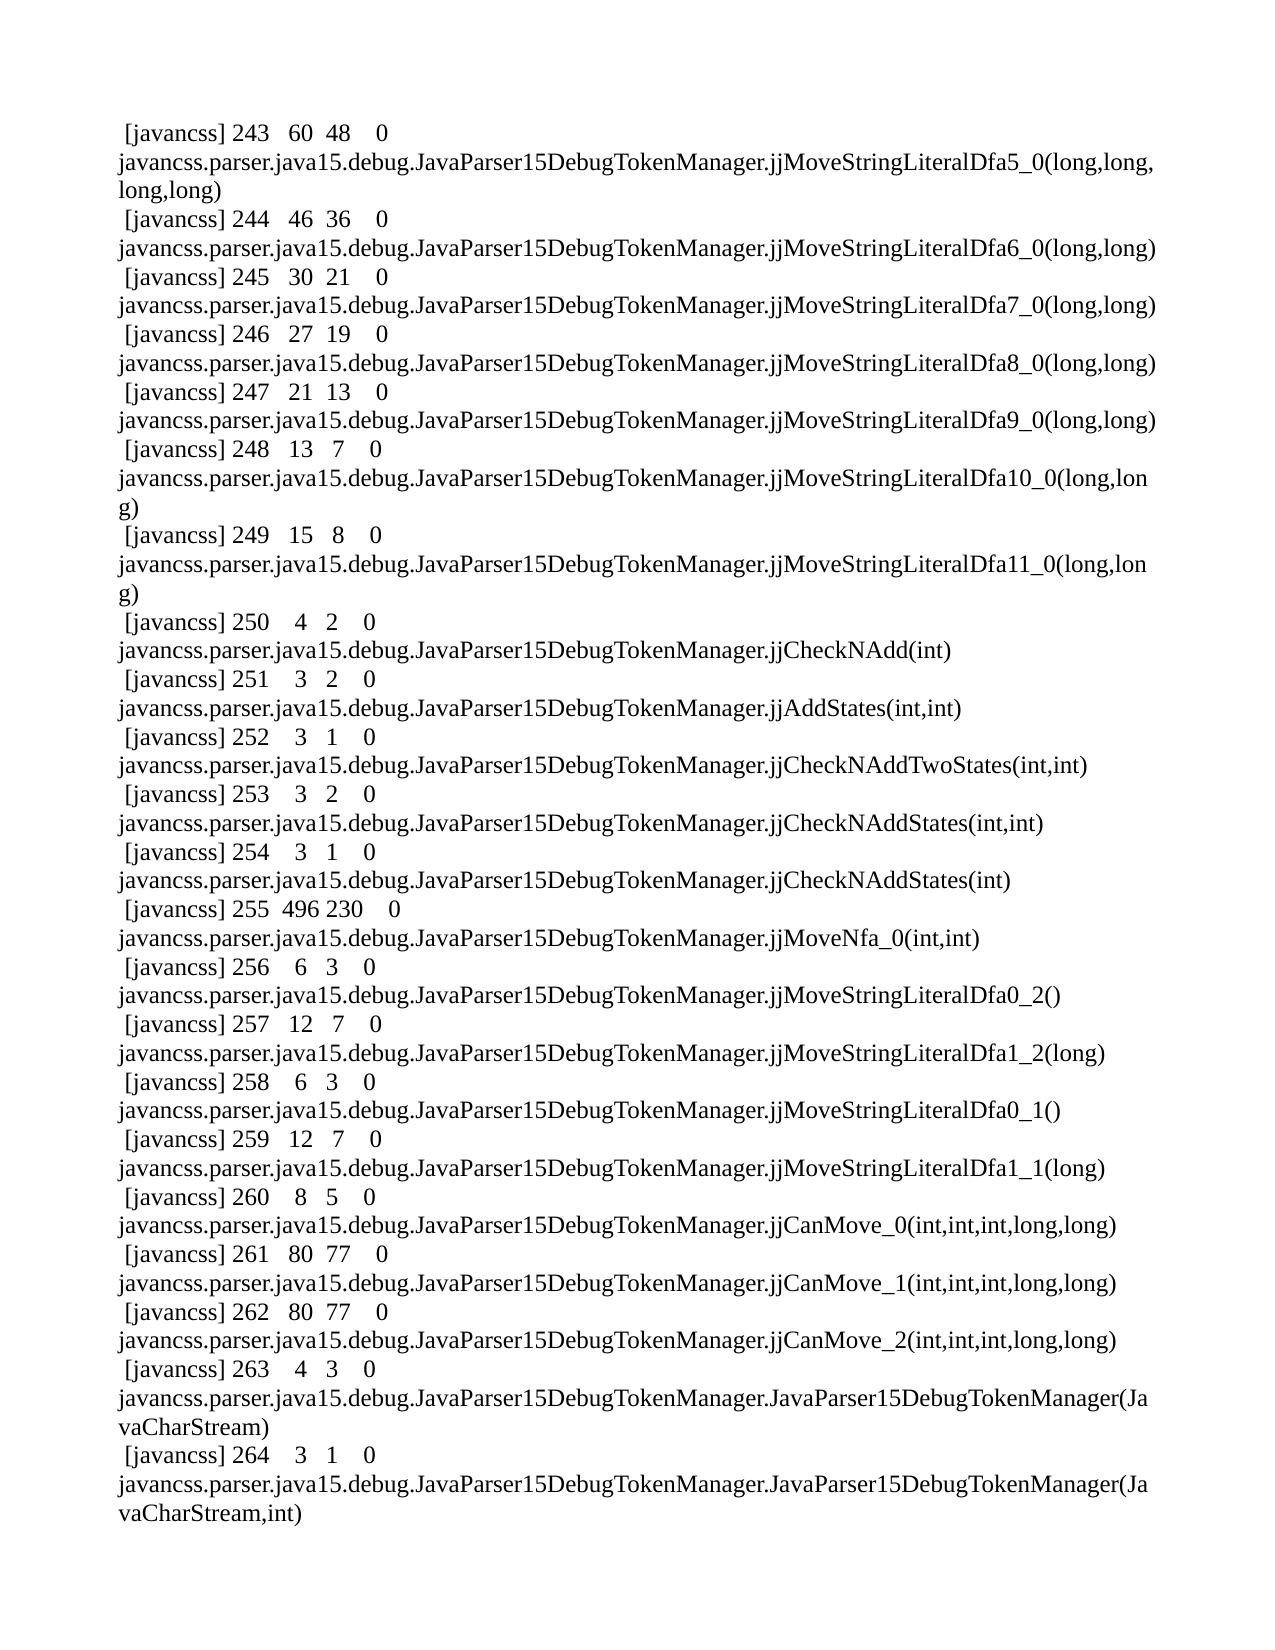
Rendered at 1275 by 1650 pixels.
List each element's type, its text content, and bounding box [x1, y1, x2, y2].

text [javancss] 247 21 13 0 javancss.parser.java15.debug.JavaParser15DebugTokenManager.jjMoveStringLiteralDfa9_0(long,long) [118, 377, 1157, 434]
text [javancss] 254 3 1 0 javancss.parser.java15.debug.JavaParser15DebugTokenManager.jjCheckNAddStates(int) [118, 837, 1157, 894]
text [javancss] 261 80 77 0 javancss.parser.java15.debug.JavaParser15DebugTokenManager.jjCanMove_1(int,int,int,long,long) [118, 1239, 1157, 1297]
text [javancss] 250 4 2 0 javancss.parser.java15.debug.JavaParser15DebugTokenManager.jjCheckNAdd(int) [118, 607, 1157, 664]
text [javancss] 251 3 2 0 javancss.parser.java15.debug.JavaParser15DebugTokenManager.jjAddStates(int,int) [118, 664, 1157, 722]
text [javancss] 264 3 1 0 javancss.parser.java15.debug.JavaParser15DebugTokenManager.JavaParser15DebugTokenManager(JavaCharStream,int) [118, 1441, 1157, 1527]
text [javancss] 249 15 8 0 javancss.parser.java15.debug.JavaParser15DebugTokenManager.jjMoveStringLiteralDfa11_0(long,long) [118, 521, 1157, 607]
text [javancss] 246 27 19 0 javancss.parser.java15.debug.JavaParser15DebugTokenManager.jjMoveStringLiteralDfa8_0(long,long) [118, 319, 1157, 377]
text [javancss] 262 80 77 0 javancss.parser.java15.debug.JavaParser15DebugTokenManager.jjCanMove_2(int,int,int,long,long) [118, 1297, 1157, 1354]
text [javancss] 248 13 7 0 javancss.parser.java15.debug.JavaParser15DebugTokenManager.jjMoveStringLiteralDfa10_0(long,long) [118, 434, 1157, 521]
text [javancss] 259 12 7 0 javancss.parser.java15.debug.JavaParser15DebugTokenManager.jjMoveStringLiteralDfa1_1(long) [118, 1124, 1157, 1182]
text [javancss] 257 12 7 0 javancss.parser.java15.debug.JavaParser15DebugTokenManager.jjMoveStringLiteralDfa1_2(long) [118, 1009, 1157, 1067]
text [javancss] 243 60 48 0 javancss.parser.java15.debug.JavaParser15DebugTokenManager.jjMoveStringLiteralDfa5_0(long,long,long,long) [118, 118, 1157, 204]
text [javancss] 256 6 3 0 javancss.parser.java15.debug.JavaParser15DebugTokenManager.jjMoveStringLiteralDfa0_2() [118, 952, 1157, 1009]
text [javancss] 255 496 230 0 javancss.parser.java15.debug.JavaParser15DebugTokenManager.jjMoveNfa_0(int,int) [118, 894, 1157, 952]
text [javancss] 263 4 3 0 javancss.parser.java15.debug.JavaParser15DebugTokenManager.JavaParser15DebugTokenManager(JavaCharStream) [118, 1354, 1157, 1441]
text [javancss] 258 6 3 0 javancss.parser.java15.debug.JavaParser15DebugTokenManager.jjMoveStringLiteralDfa0_1() [118, 1067, 1157, 1124]
text [javancss] 260 8 5 0 javancss.parser.java15.debug.JavaParser15DebugTokenManager.jjCanMove_0(int,int,int,long,long) [118, 1182, 1157, 1239]
text [javancss] 253 3 2 0 javancss.parser.java15.debug.JavaParser15DebugTokenManager.jjCheckNAddStates(int,int) [118, 779, 1157, 837]
text [javancss] 252 3 1 0 javancss.parser.java15.debug.JavaParser15DebugTokenManager.jjCheckNAddTwoStates(int,int) [118, 722, 1157, 779]
text [javancss] 244 46 36 0 javancss.parser.java15.debug.JavaParser15DebugTokenManager.jjMoveStringLiteralDfa6_0(long,long) [118, 204, 1157, 262]
text [javancss] 245 30 21 0 javancss.parser.java15.debug.JavaParser15DebugTokenManager.jjMoveStringLiteralDfa7_0(long,long) [118, 262, 1157, 319]
